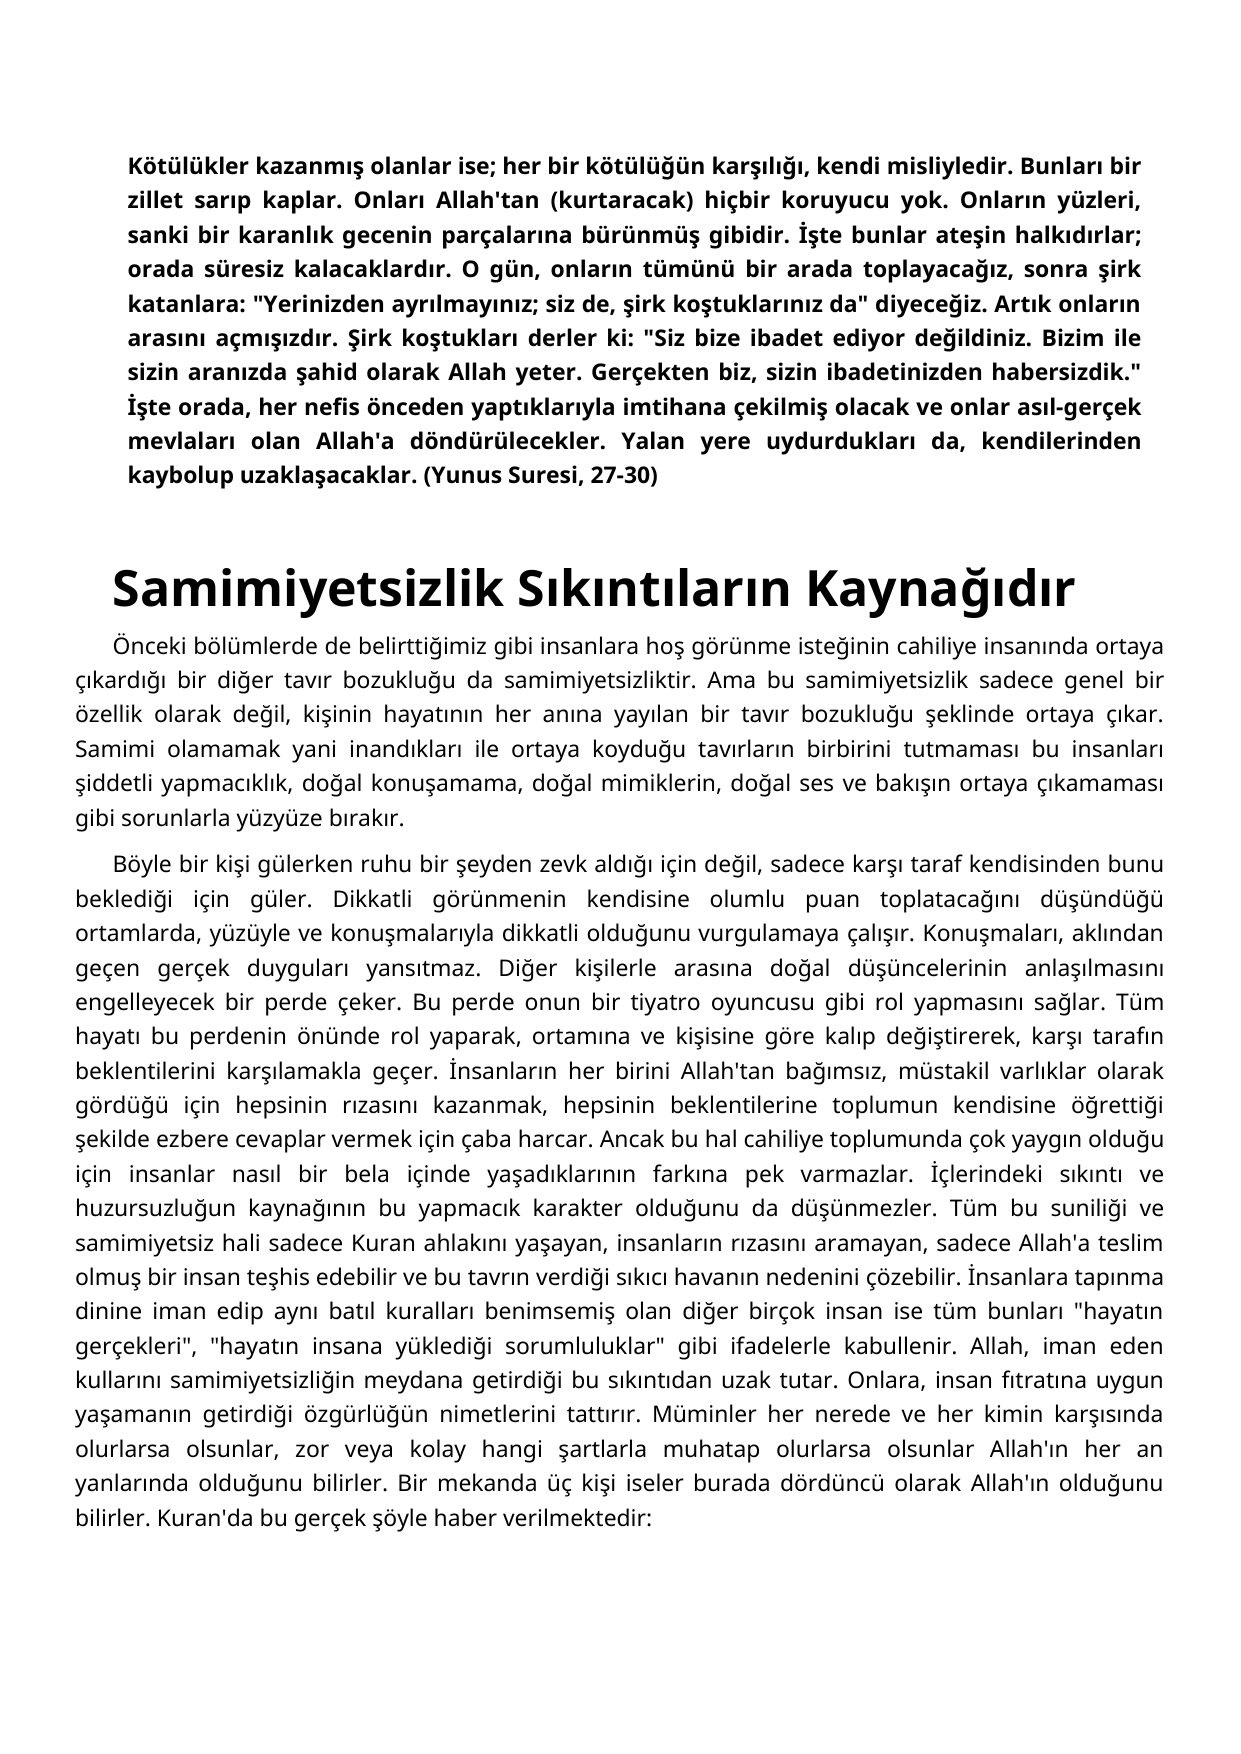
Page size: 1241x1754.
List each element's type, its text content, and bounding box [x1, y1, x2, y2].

subtitle Samimiyetsizlik Sıkıntıların Kaynağıdır [112, 553, 1165, 621]
text Önceki bölümlerde de belirttiğimiz gibi insanlara hoş görünme isteğinin cahiliye insanında ortaya çıkardığı bir diğer tavır bozukluğu da samimiyetsizliktir. Ama bu samimiyetsizlik sadece genel bir özellik olarak değil, kişinin hayatının her anına yayılan bir tavır bozukluğu şeklinde ortaya çıkar. Samimi olamamak yani inandıkları ile ortaya koyduğu tavırların birbirini tutmaması bu insanları şiddetli yapmacıklık, doğal konuşamama, doğal mimiklerin, doğal ses ve bakışın ortaya çıkamaması gibi sorunlarla yüzyüze bırakır. [75, 629, 1165, 833]
text Kötülükler kazanmış olanlar ise; her bir kötülüğün karşılığı, kendi misliyledir. Bunları bir zillet sarıp kaplar. Onları Allah'tan (kurtaracak) hiçbir koruyucu yok. Onların yüzleri, sanki bir karanlık gecenin parçalarına bürünmüş gibidir. İşte bunlar ateşin halkıdırlar; orada süresiz kalacaklardır. O gün, onların tümünü bir arada toplayacağız, sonra şirk katanlara: "Yerinizden ayrılmayınız; siz de, şirk koştuklarınız da" diyeceğiz. Artık onların arasını açmışızdır. Şirk koştukları derler ki: "Siz bize ibadet ediyor değildiniz. Bizim ile sizin aranızda şahid olarak Allah yeter. Gerçekten biz, sizin ibadetinizden habersizdik." İşte orada, her nefis önceden yaptıklarıyla imtihana çekilmiş olacak ve onlar asıl-gerçek mevlaları olan Allah'a döndürülecekler. Yalan yere uydurdukları da, kendilerinden kaybolup uzaklaşacaklar. (Yunus Suresi, 27-30) [127, 150, 1143, 491]
text Böyle bir kişi gülerken ruhu bir şeyden zevk aldığı için değil, sadece karşı taraf kendisinden bunu beklediği için güler. Dikkatli görünmenin kendisine olumlu puan toplatacağını düşündüğü ortamlarda, yüzüyle ve konuşmalarıyla dikkatli olduğunu vurgulamaya çalışır. Konuşmaları, aklından geçen gerçek duyguları yansıtmaz. Diğer kişilerle arasına doğal düşüncelerinin anlaşılmasını engelleyecek bir perde çeker. Bu perde onun bir tiyatro oyuncusu gibi rol yapmasını sağlar. Tüm hayatı bu perdenin önünde rol yaparak, ortamına ve kişisine göre kalıp değiştirerek, karşı tarafın beklentilerini karşılamakla geçer. İnsanların her birini Allah'tan bağımsız, müstakil varlıklar olarak gördüğü için hepsinin rızasını kazanmak, hepsinin beklentilerine toplumun kendisine öğrettiği şekilde ezbere cevaplar vermek için çaba harcar. Ancak bu hal cahiliye toplumunda çok yaygın olduğu için insanlar nasıl bir bela içinde yaşadıklarının farkına pek varmazlar. İçlerindeki sıkıntı ve huzursuzluğun kaynağının bu yapmacık karakter olduğunu da düşünmezler. Tüm bu suniliği ve samimiyetsiz hali sadece Kuran ahlakını yaşayan, insanların rızasını aramayan, sadece Allah'a teslim olmuş bir insan teşhis edebilir ve bu tavrın verdiği sıkıcı havanın nedenini çözebilir. İnsanlara tapınma dinine iman edip aynı batıl kuralları benimsemiş olan diğer birçok insan ise tüm bunları "hayatın gerçekleri", "hayatın insana yüklediği sorumluluklar" gibi ifadelerle kabullenir. Allah, iman eden kullarını samimiyetsizliğin meydana getirdiği bu sıkıntıdan uzak tutar. Onlara, insan fıtratına uygun yaşamanın getirdiği özgürlüğün nimetlerini tattırır. Müminler her nerede ve her kimin karşısında olurlarsa olsunlar, zor veya kolay hangi şartlarla muhatap olurlarsa olsunlar Allah'ın her an yanlarında olduğunu bilirler. Bir mekanda üç kişi iseler burada dördüncü olarak Allah'ın olduğunu bilirler. Kuran'da bu gerçek şöyle haber verilmektedir: [75, 848, 1165, 1533]
